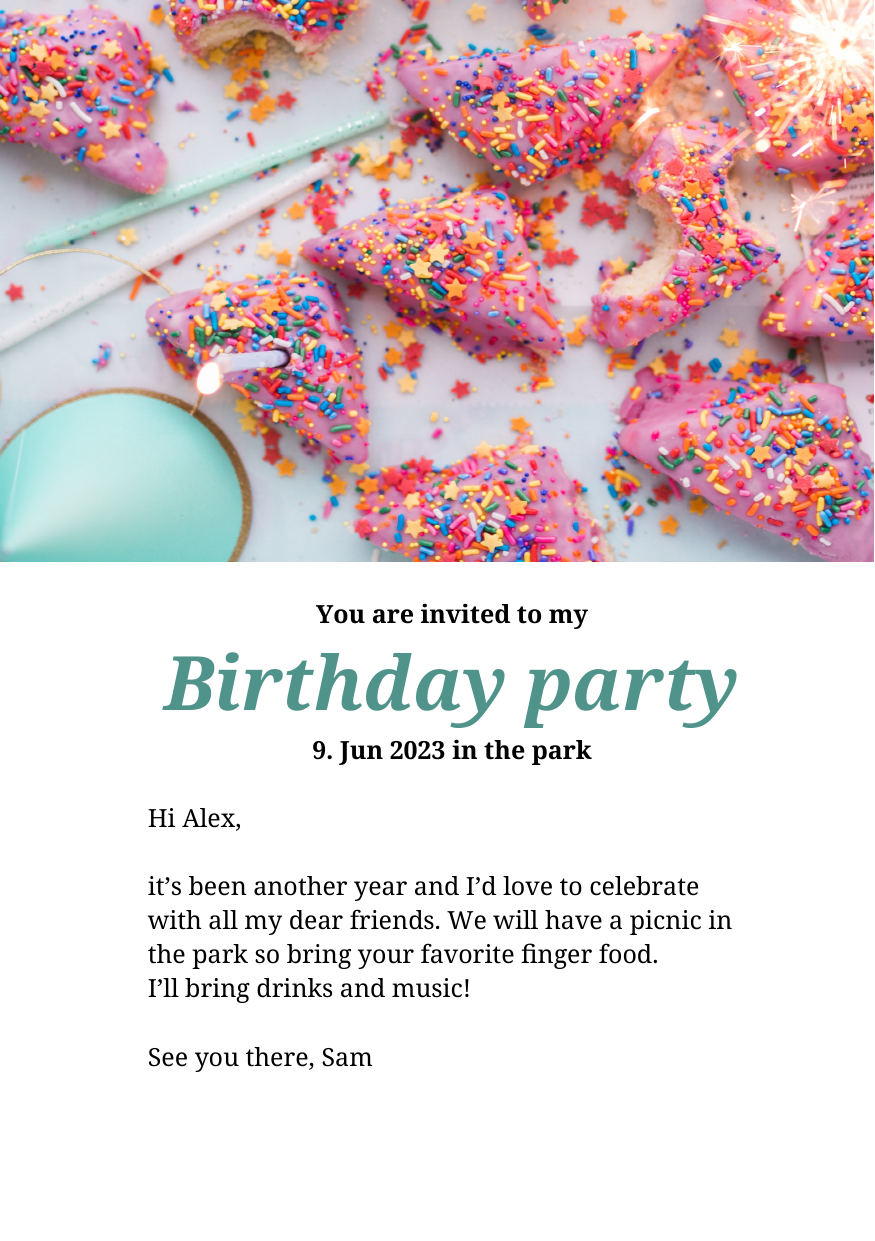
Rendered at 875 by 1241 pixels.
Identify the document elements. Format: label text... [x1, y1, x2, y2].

text See you there, Sam [148, 1039, 756, 1073]
picture [0, 0, 874, 562]
subtitle 9. Jun 2023 in the park [148, 733, 756, 767]
text it’s been another year and I’d love to celebrate with all my dear friends. We will have a picnic in the park so bring your favorite finger food. [148, 869, 756, 971]
subtitle You are invited to my [148, 596, 756, 630]
text I’ll bring drinks and music! [148, 971, 756, 1005]
subtitle Birthday party [148, 630, 756, 733]
text Hi Alex, [148, 801, 756, 835]
